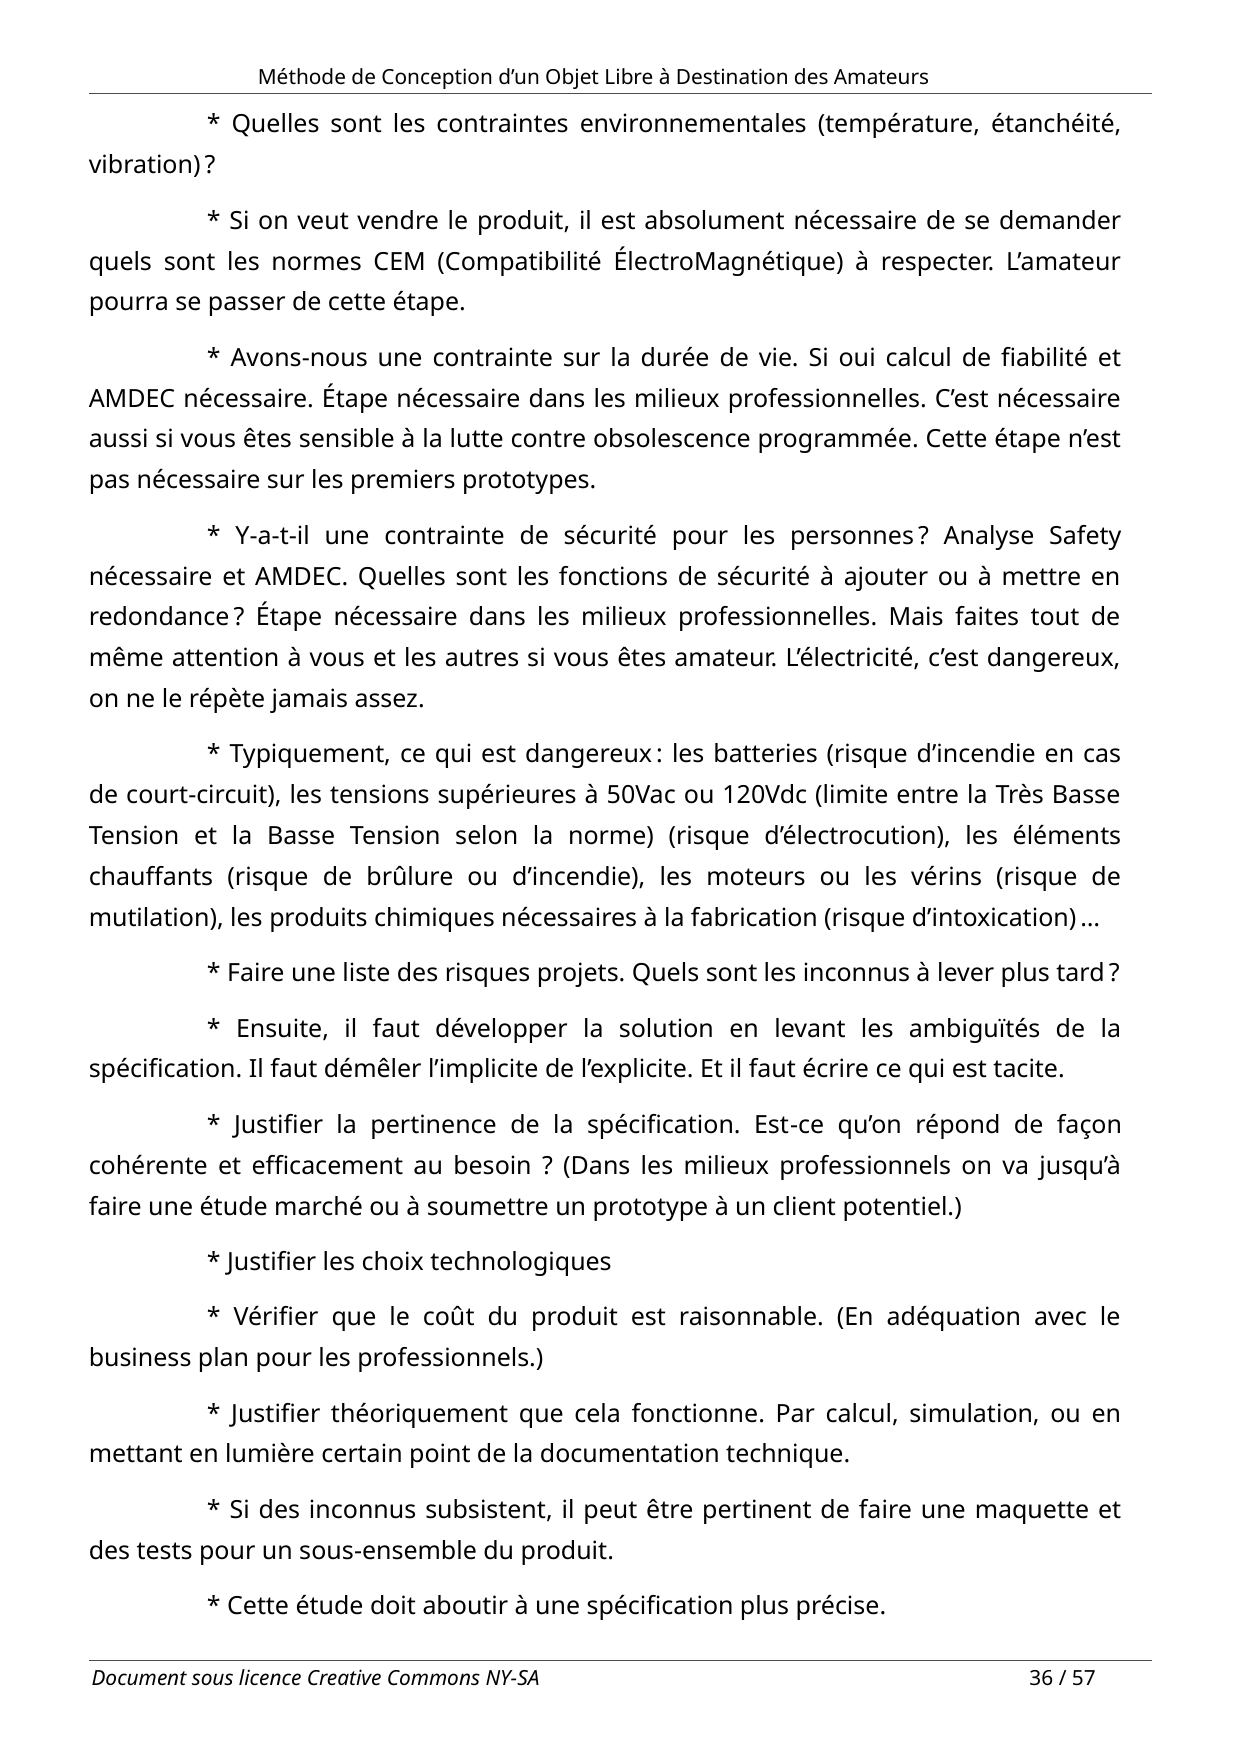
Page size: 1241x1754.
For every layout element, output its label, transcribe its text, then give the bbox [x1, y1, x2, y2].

text * Ensuite, il faut développer la solution en levant les ambiguïtés de la spécification. Il faut démêler l’implicite de l’explicite. Et il faut écrire ce qui est tacite. [88, 1010, 1122, 1085]
text * Justifier la pertinence de la spécification. Est‑ce qu’on répond de façon cohérente et efficacement au besoin ? (Dans les milieux professionnels on va jusqu’à faire une étude marché ou à soumettre un prototype à un client potentiel.) [88, 1107, 1122, 1222]
text * Y‑a‑t‑il une contrainte de sécurité pour les personnes ? Analyse Safety nécessaire et AMDEC. Quelles sont les fonctions de sécurité à ajouter ou à mettre en redondance ? Étape nécessaire dans les milieux professionnelles. Mais faites tout de même attention à vous et les autres si vous êtes amateur. L’électricité, c’est dangereux, on ne le répète jamais assez. [88, 517, 1122, 715]
text * Faire une liste des risques projets. Quels sont les inconnus à lever plus tard ? [88, 955, 1122, 989]
text * Quelles sont les contraintes environnementales (température, étanchéité, vibration) ? [88, 106, 1122, 181]
text * Typiquement, ce qui est dangereux : les batteries (risque d’incendie en cas de court‑circuit), les tensions supérieures à 50Vac ou 120Vdc (limite entre la Très Basse Tension et la Basse Tension selon la norme) (risque d’électrocution), les éléments chauffants (risque de brûlure ou d’incendie), les moteurs ou les vérins (risque de mutilation), les produits chimiques nécessaires à la fabrication (risque d’intoxication) … [88, 736, 1122, 933]
text * Avons‑nous une contrainte sur la durée de vie. Si oui calcul de fiabilité et AMDEC nécessaire. Étape nécessaire dans les milieux professionnelles. C’est nécessaire aussi si vous êtes sensible à la lutte contre obsolescence programmée. Cette étape n’est pas nécessaire sur les premiers prototypes. [88, 339, 1122, 496]
text * Cette étude doit aboutir à une spécification plus précise. [88, 1588, 1122, 1622]
text * Si des inconnus subsistent, il peut être pertinent de faire une maquette et des tests pour un sous‑ensemble du produit. [88, 1492, 1122, 1566]
text * Justifier théoriquement que cela fonctionne. Par calcul, simulation, ou en mettant en lumière certain point de la documentation technique. [88, 1395, 1122, 1470]
text * Justifier les choix technologiques [88, 1244, 1122, 1278]
text * Vérifier que le coût du produit est raisonnable. (En adéquation avec le business plan pour les professionnels.) [88, 1299, 1122, 1374]
text * Si on veut vendre le produit, il est absolument nécessaire de se demander quels sont les normes CEM (Compatibilité ÉlectroMagnétique) à respecter. L’amateur pourra se passer de cette étape. [88, 202, 1122, 318]
